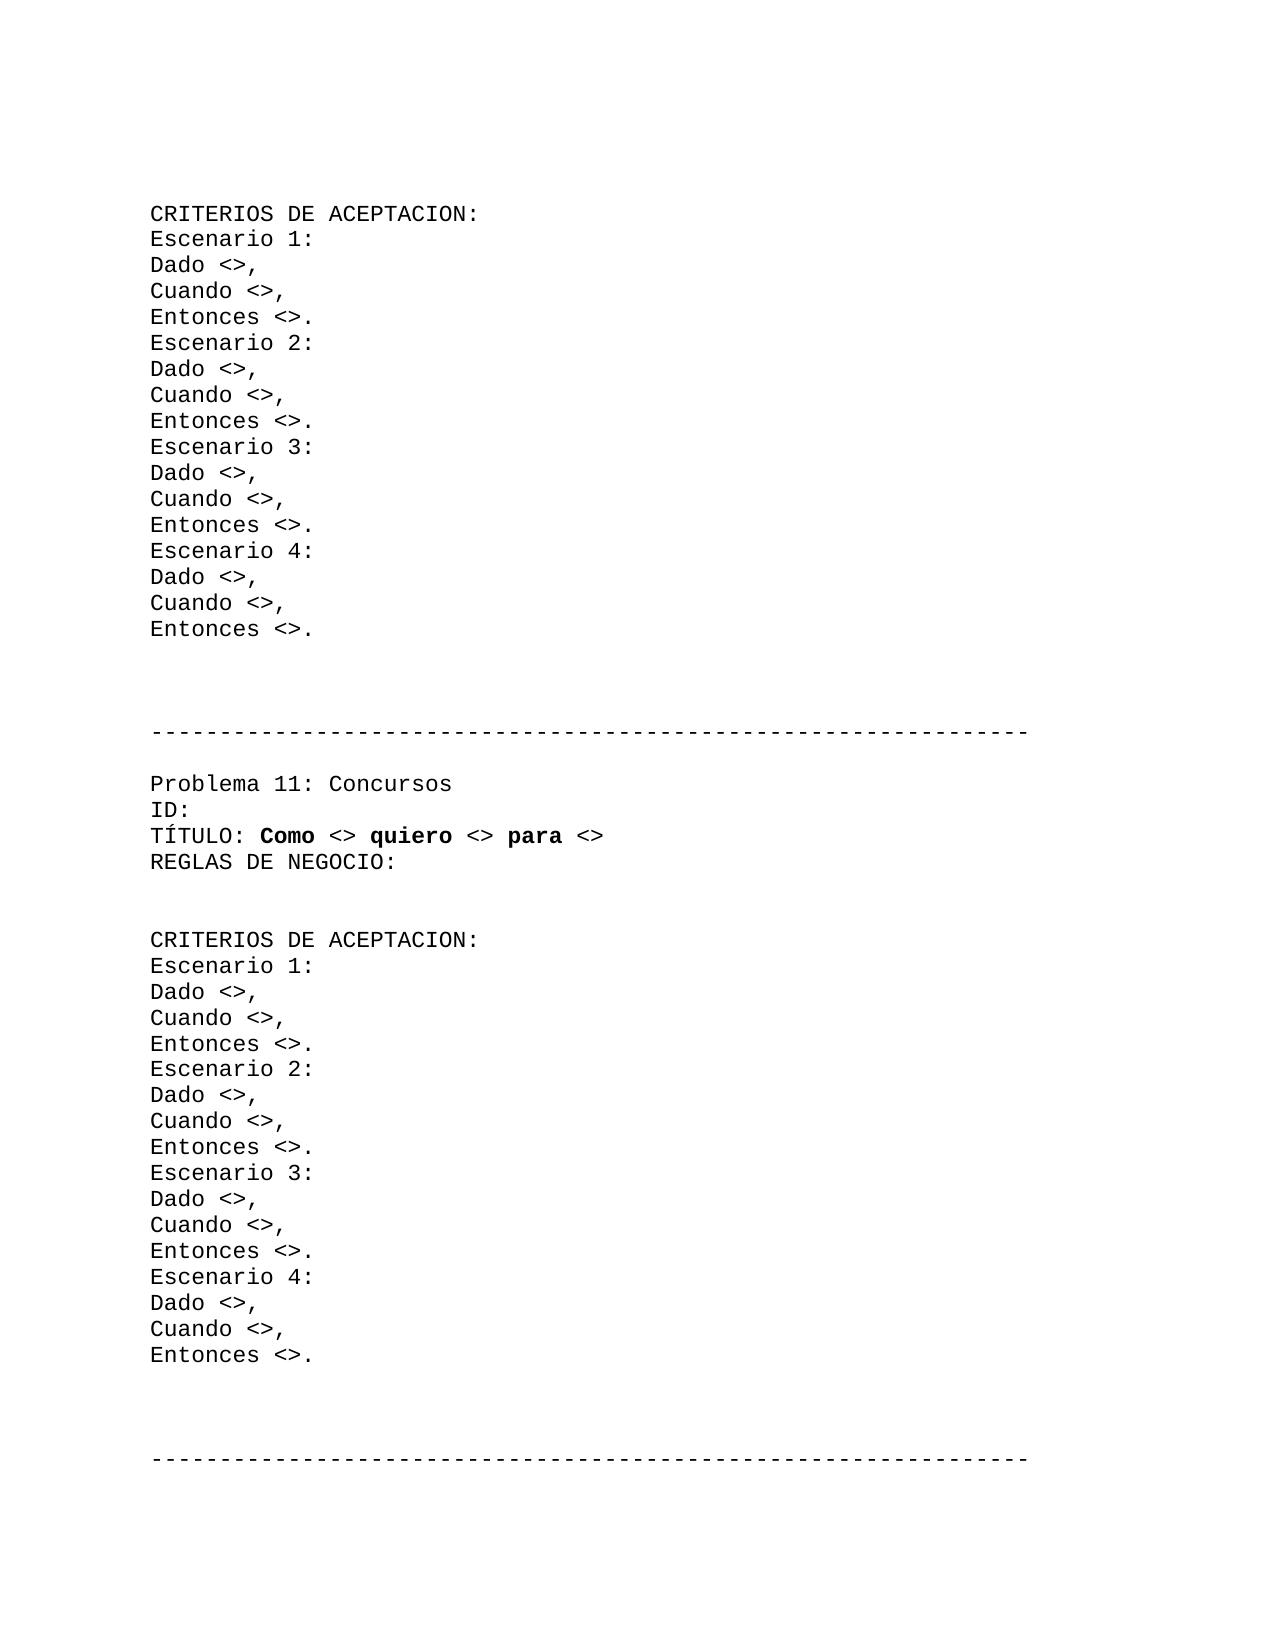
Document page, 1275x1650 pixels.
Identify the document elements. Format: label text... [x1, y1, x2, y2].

text Dado <>, [150, 980, 1125, 1006]
text Dado <>, [150, 565, 1125, 591]
text Escenario 3: [150, 435, 1125, 461]
text Entonces <>. [150, 306, 1125, 332]
text Cuando <>, [150, 383, 1125, 409]
text Cuando <>, [150, 1317, 1125, 1343]
text Escenario 2: [150, 1058, 1125, 1084]
text Cuando <>, [150, 591, 1125, 617]
text Dado <>, [150, 461, 1125, 487]
text Cuando <>, [150, 1213, 1125, 1239]
text Escenario 3: [150, 1162, 1125, 1187]
text ID: [150, 798, 1125, 824]
text CRITERIOS DE ACEPTACION: [150, 928, 1125, 954]
text TÍTULO: Como <> quiero <> para <> [150, 824, 1125, 850]
text CRITERIOS DE ACEPTACION: [150, 202, 1125, 228]
text Cuando <>, [150, 280, 1125, 306]
text Cuando <>, [150, 1006, 1125, 1032]
text Entonces <>. [150, 1239, 1125, 1265]
text Escenario 2: [150, 332, 1125, 357]
text Problema 11: Concursos [150, 772, 1125, 798]
text Dado <>, [150, 1291, 1125, 1317]
text Cuando <>, [150, 487, 1125, 513]
text Dado <>, [150, 254, 1125, 280]
text ---------------------------------------------------------------- [150, 1447, 1125, 1473]
text Entonces <>. [150, 409, 1125, 435]
text Entonces <>. [150, 513, 1125, 539]
text Escenario 1: [150, 954, 1125, 980]
text Dado <>, [150, 1084, 1125, 1110]
text Dado <>, [150, 1187, 1125, 1213]
text ---------------------------------------------------------------- [150, 721, 1125, 747]
text Cuando <>, [150, 1110, 1125, 1136]
text REGLAS DE NEGOCIO: [150, 850, 1125, 876]
text Escenario 4: [150, 539, 1125, 565]
text Dado <>, [150, 357, 1125, 383]
text Entonces <>. [150, 1032, 1125, 1058]
text Escenario 1: [150, 228, 1125, 254]
text Entonces <>. [150, 1343, 1125, 1369]
text Entonces <>. [150, 617, 1125, 643]
text Escenario 4: [150, 1265, 1125, 1291]
text Entonces <>. [150, 1136, 1125, 1162]
